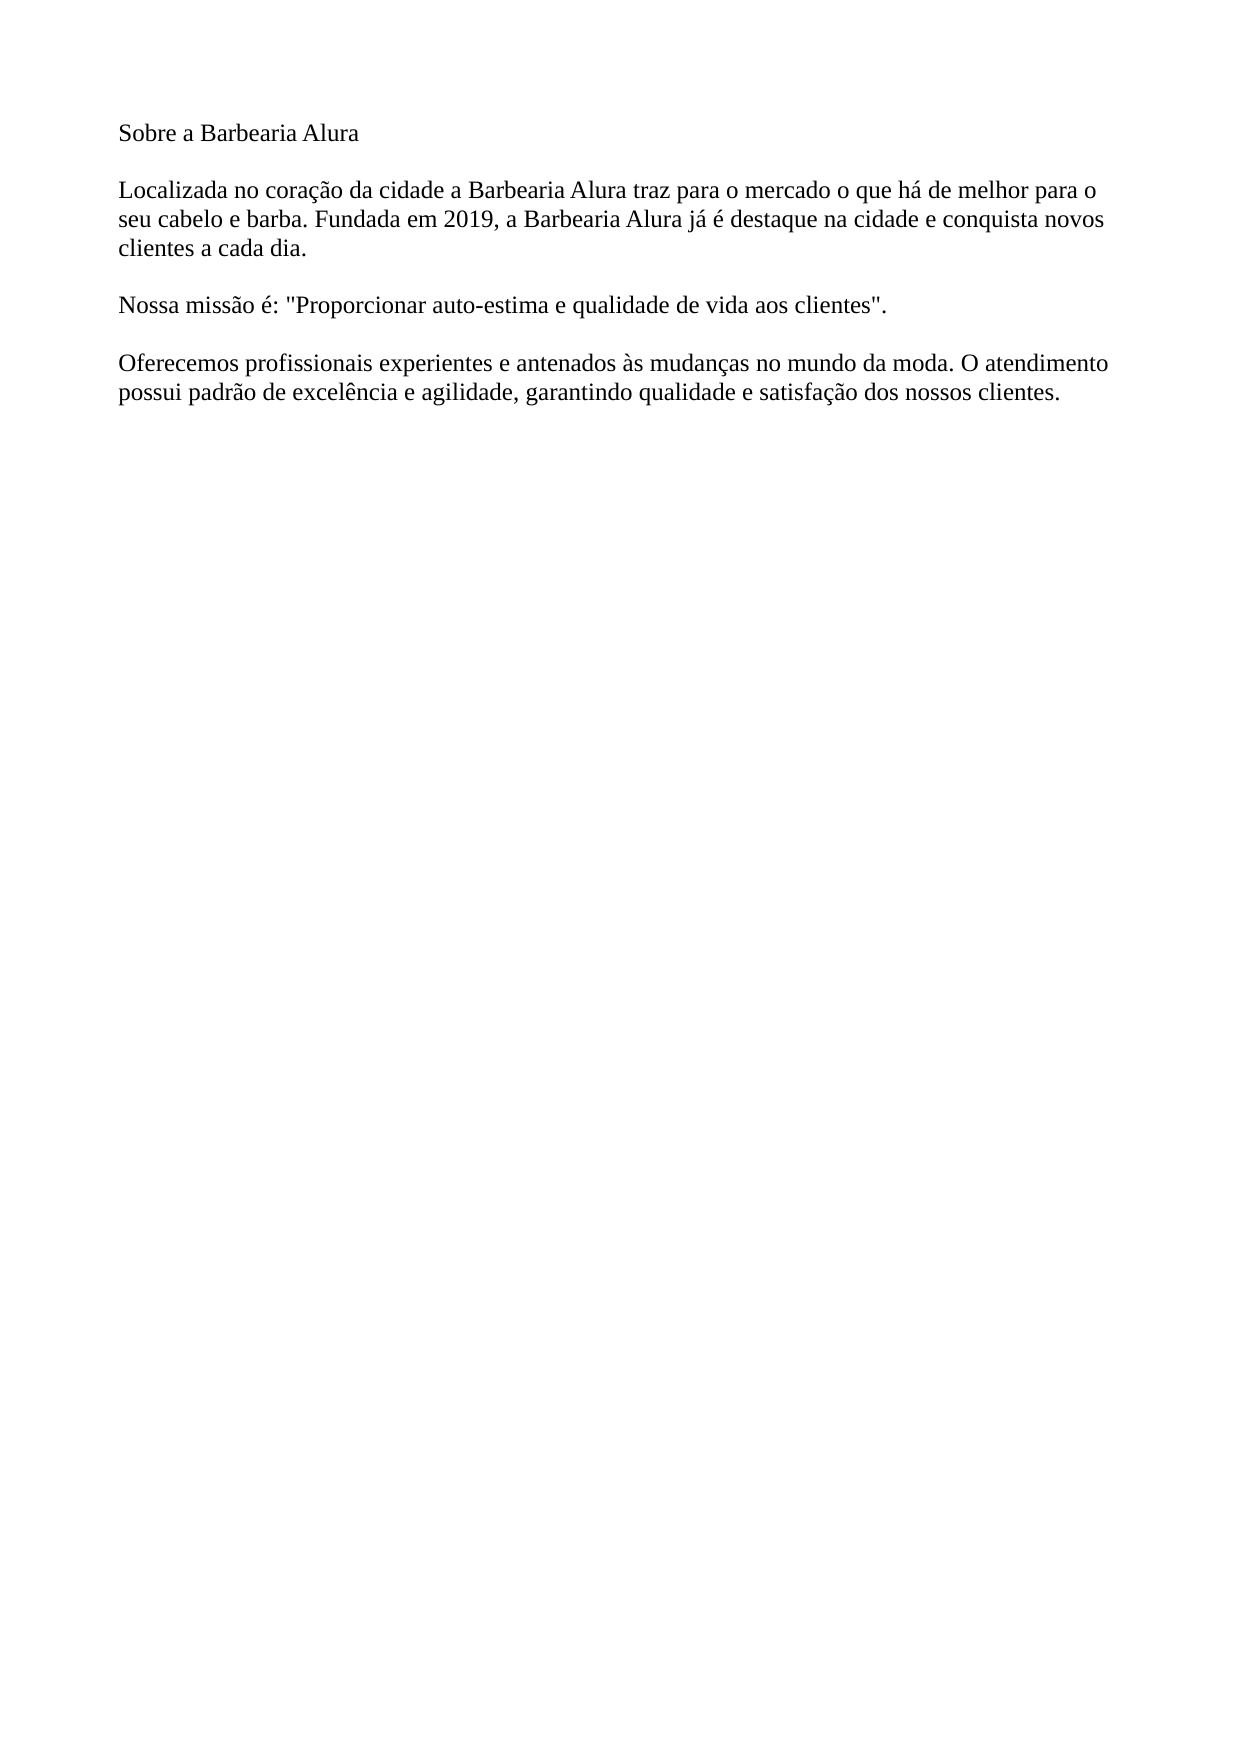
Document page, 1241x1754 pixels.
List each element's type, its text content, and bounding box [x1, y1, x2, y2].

text Oferecemos profissionais experientes e antenados às mudanças no mundo da moda. O atendimento possui padrão de excelência e agilidade, garantindo qualidade e satisfação dos nossos clientes. [118, 348, 1122, 406]
text Sobre a Barbearia Alura [118, 118, 1122, 147]
text Nossa missão é: "Proporcionar auto-estima e qualidade de vida aos clientes". [118, 291, 1122, 319]
text Localizada no coração da cidade a Barbearia Alura traz para o mercado o que há de melhor para o seu cabelo e barba. Fundada em 2019, a Barbearia Alura já é destaque na cidade e conquista novos clientes a cada dia. [118, 176, 1122, 262]
